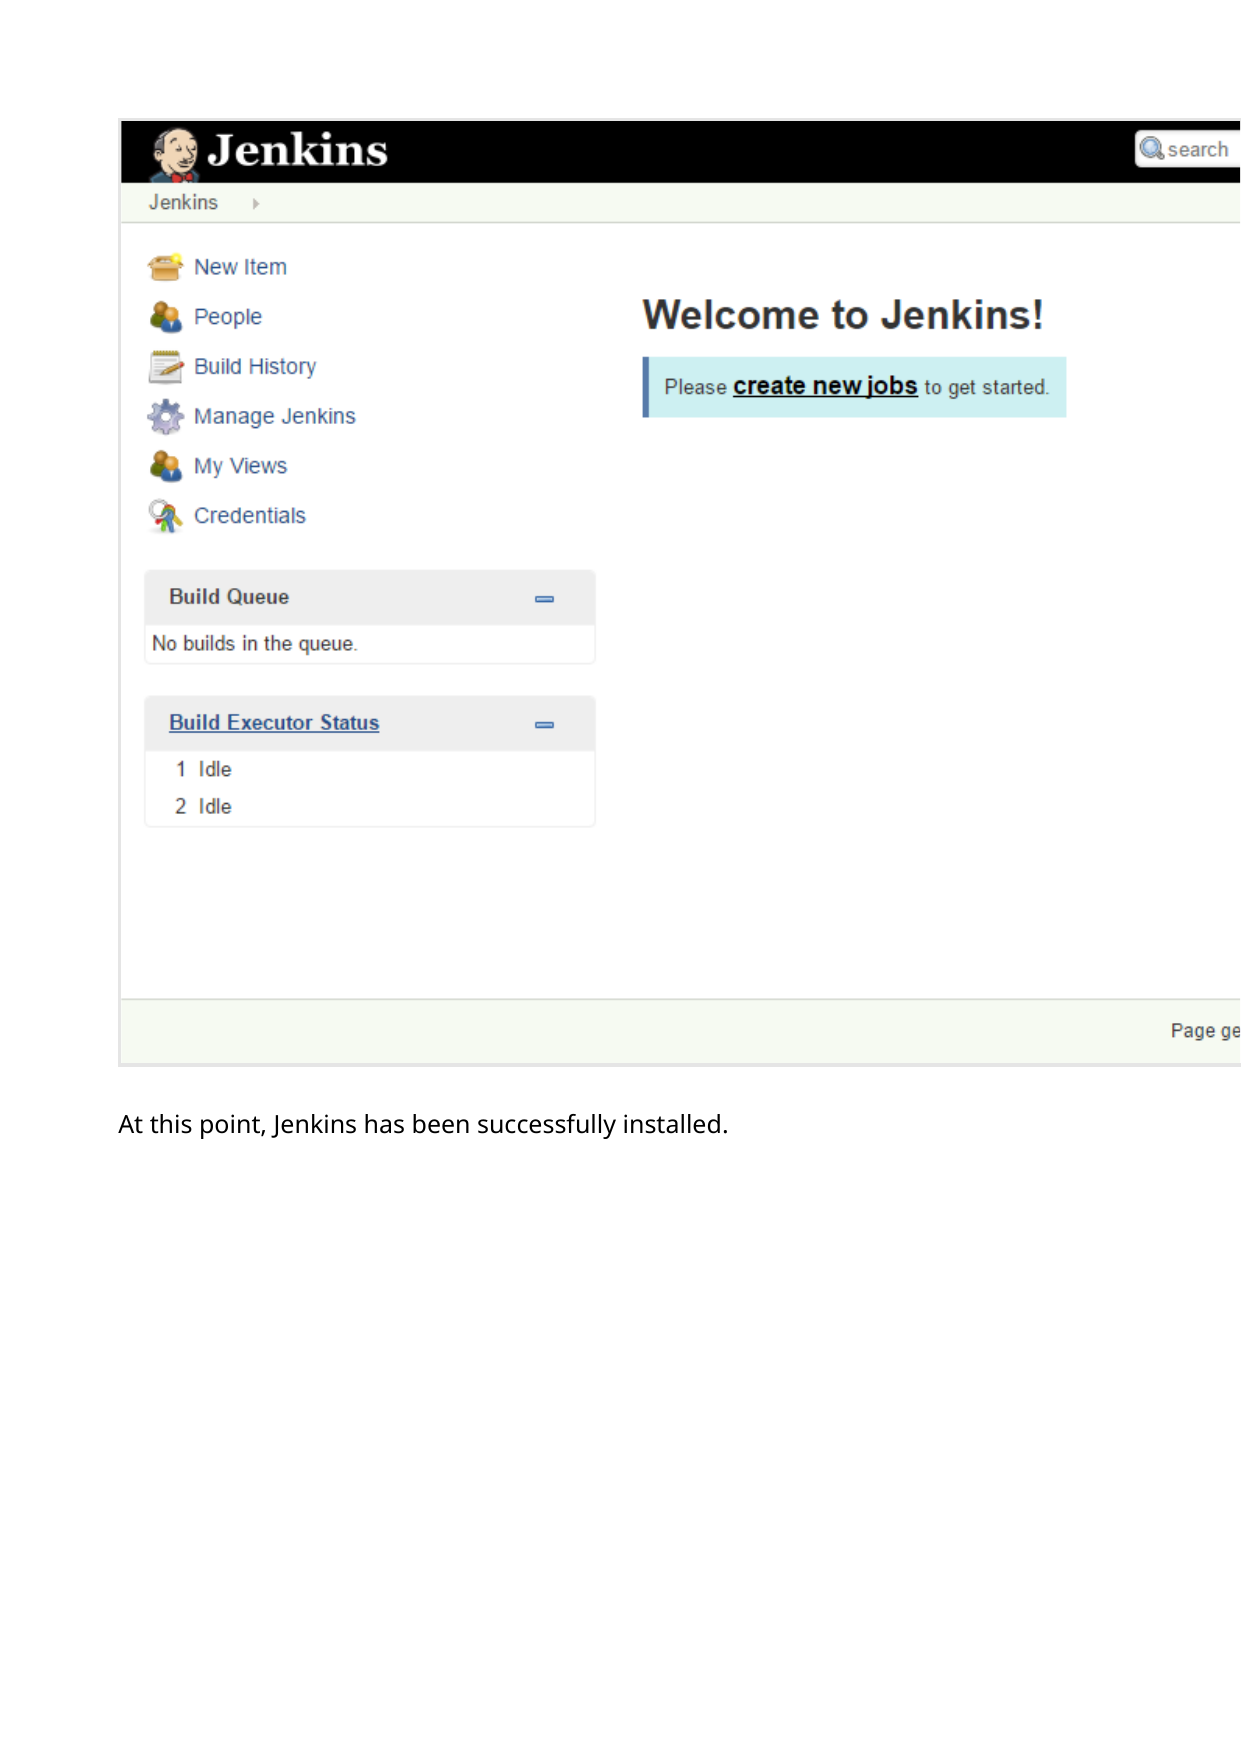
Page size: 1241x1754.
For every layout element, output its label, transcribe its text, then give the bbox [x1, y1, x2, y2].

picture [121, 121, 1241, 1063]
text At this point, Jenkins has been successfully installed. [118, 1107, 1122, 1141]
